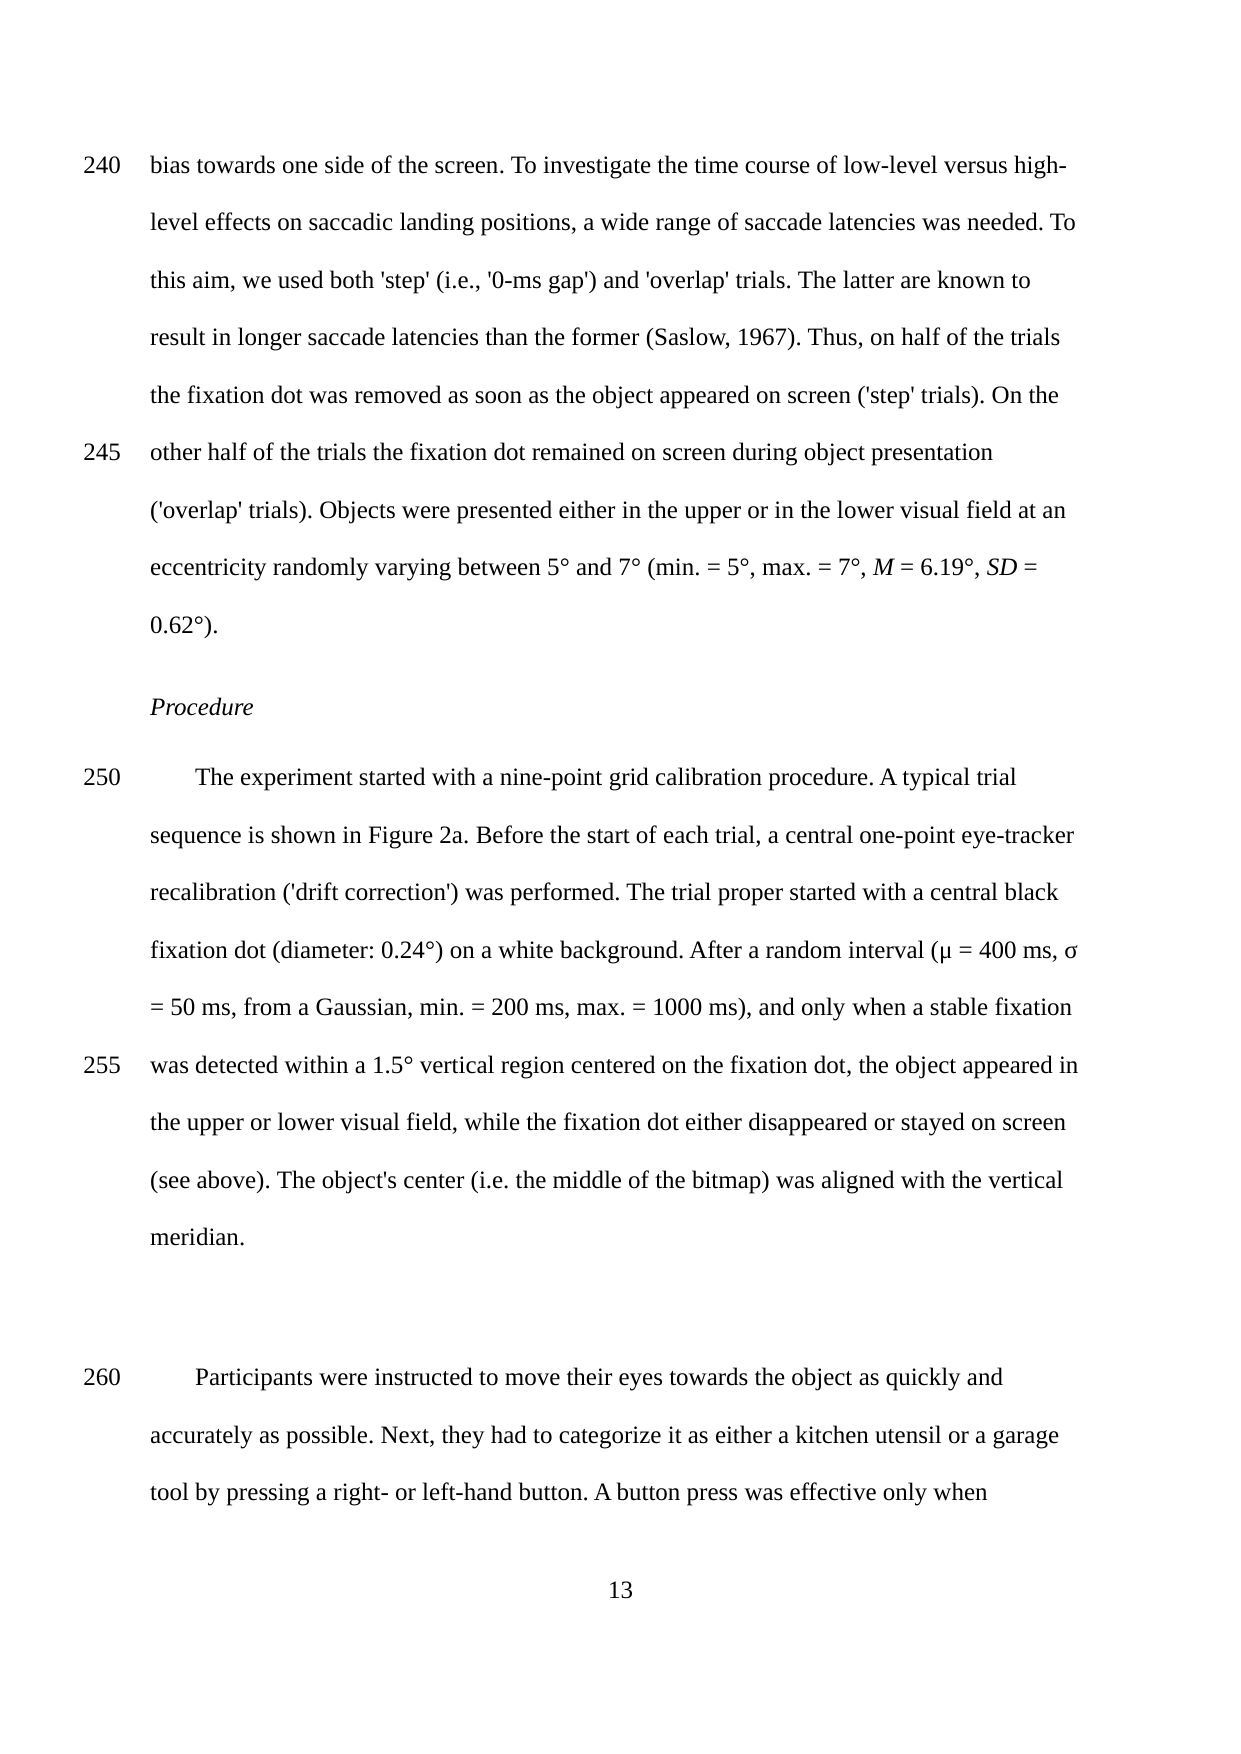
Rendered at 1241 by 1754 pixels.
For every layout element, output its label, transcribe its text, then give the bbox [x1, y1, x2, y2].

text The experiment started with a nine-point grid calibration procedure. A typical trial sequence is shown in Figure 2a. Before the start of each trial, a central one-point eye-tracker recalibration ('drift correction') was performed. The trial proper started with a central black fixation dot (diameter: 0.24°) on a white background. After a random interval (μ = 400 ms, σ = 50 ms, from a Gaussian, min. = 200 ms, max. = 1000 ms), and only when a stable fixation was detected within a 1.5° vertical region centered on the fixation dot, the object appeared in the upper or lower visual field, while the fixation dot either disappeared or stayed on screen (see above). The object's center (i.e. the middle of the bitmap) was aligned with the vertical meridian. [150, 762, 1091, 1251]
text Participants were instructed to move their eyes towards the object as quickly and accurately as possible. Next, they had to categorize it as either a kitchen utensil or a garage tool by pressing a right- or left-hand button. A button press was effective only when [150, 1362, 1091, 1506]
text bias towards one side of the screen. To investigate the time course of low-level versus high-level effects on saccadic landing positions, a wide range of saccade latencies was needed. To this aim, we used both 'step' (i.e., '0-ms gap') and 'overlap' trials. The latter are known to result in longer saccade latencies than the former (Saslow, 1967). Thus, on half of the trials the fixation dot was removed as soon as the object appeared on screen ('step' trials). On the other half of the trials the fixation dot remained on screen during object presentation ('overlap' trials). Objects were presented either in the upper or in the lower visual field at an eccentricity randomly varying between 5° and 7° (min. = 5°, max. = 7°, M = 6.19°, SD = 0.62°). [150, 150, 1091, 639]
subtitle Procedure [150, 692, 1091, 721]
